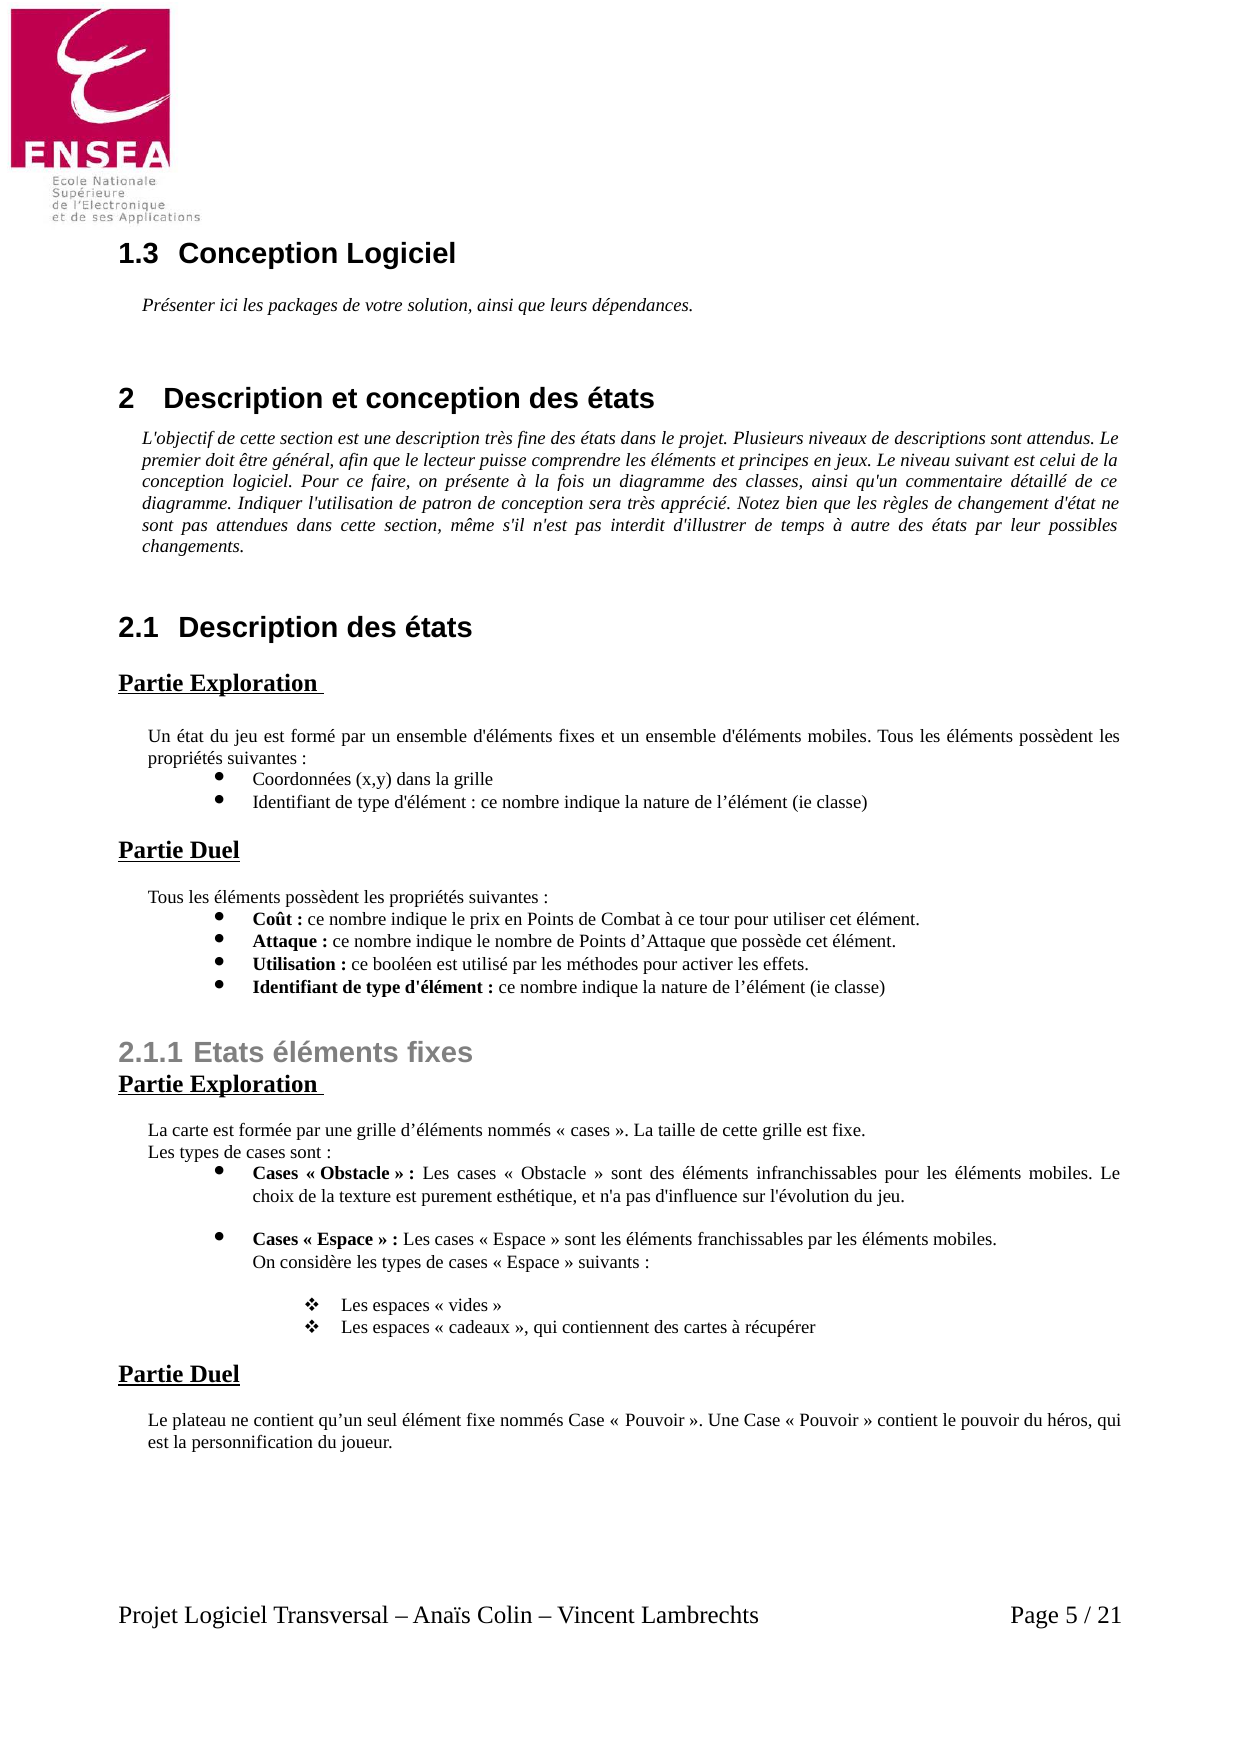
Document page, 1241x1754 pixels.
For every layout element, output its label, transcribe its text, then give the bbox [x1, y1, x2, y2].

list Cases « Obstacle » : Les cases « Obstacle » sont des éléments infranchissables pour les éléments mobiles. Le choix de la texture est purement esthétique, et n'a pas d'influence sur l'évolution du jeu. [215, 1162, 1122, 1207]
list Cases « Espace » : Les cases « Espace » sont les éléments franchissables par les éléments mobiles. [215, 1228, 1122, 1251]
list Coût : ce nombre indique le prix en Points de Combat à ce tour pour utiliser cet élément. [215, 907, 1122, 930]
list Utilisation : ce booléen est utilisé par les méthodes pour activer les effets. [215, 953, 1122, 976]
subtitle Description et conception des états [118, 381, 1122, 415]
text Partie Duel [118, 1359, 1122, 1388]
text L'objectif de cette section est une description très fine des états dans le projet. Plusieurs niveaux de descriptions sont attendus. Le premier doit être général, afin que le lecteur puisse comprendre les éléments et principes en jeux. Le niveau suivant est celui de la conception logiciel. Pour ce faire, on présente à la fois un diagramme des classes, ainsi qu'un commentaire détaillé de ce diagramme. Indiquer l'utilisation de patron de conception sera très apprécié. Notez bien que les règles de changement d'état ne sont pas attendues dans cette section, même s'il n'est pas interdit d'illustrer de temps à autre des états par leur possibles changements. [142, 427, 1122, 557]
text Un état du jeu est formé par un ensemble d'éléments fixes et un ensemble d'éléments mobiles. Tous les éléments possèdent les propriétés suivantes : [148, 725, 1122, 768]
list Attaque : ce nombre indique le nombre de Points d’Attaque que possède cet élément. [215, 930, 1122, 953]
text Tous les éléments possèdent les propriétés suivantes : [148, 886, 1122, 907]
text La carte est formée par une grille d’éléments nommés « cases ». La taille de cette grille est fixe. [148, 1119, 1122, 1141]
subtitle Description des états [118, 610, 1122, 644]
subtitle Etats éléments fixes [118, 1035, 1122, 1069]
text Le plateau ne contient qu’un seul élément fixe nommés Case « Pouvoir ». Une Case « Pouvoir » contient le pouvoir du héros, qui est la personnification du joueur. [148, 1409, 1122, 1452]
text Partie Exploration [118, 1069, 1122, 1098]
text Partie Duel [118, 836, 1122, 864]
list Identifiant de type d'élément : ce nombre indique la nature de l’élément (ie classe) [215, 791, 1122, 814]
text Partie Exploration [118, 668, 1122, 696]
list Identifiant de type d'élément : ce nombre indique la nature de l’élément (ie classe) [215, 976, 1122, 999]
list Les espaces « cadeaux », qui contiennent des cartes à récupérer [303, 1316, 1122, 1337]
text Présenter ici les packages de votre solution, ainsi que leurs dépendances. [142, 293, 1122, 315]
list Les espaces « vides » [303, 1294, 1122, 1316]
text On considère les types de cases « Espace » suivants : [178, 1251, 1122, 1273]
text Les types de cases sont : [148, 1141, 1122, 1162]
subtitle Conception Logiciel [118, 236, 1122, 270]
list Coordonnées (x,y) dans la grille [215, 768, 1122, 791]
